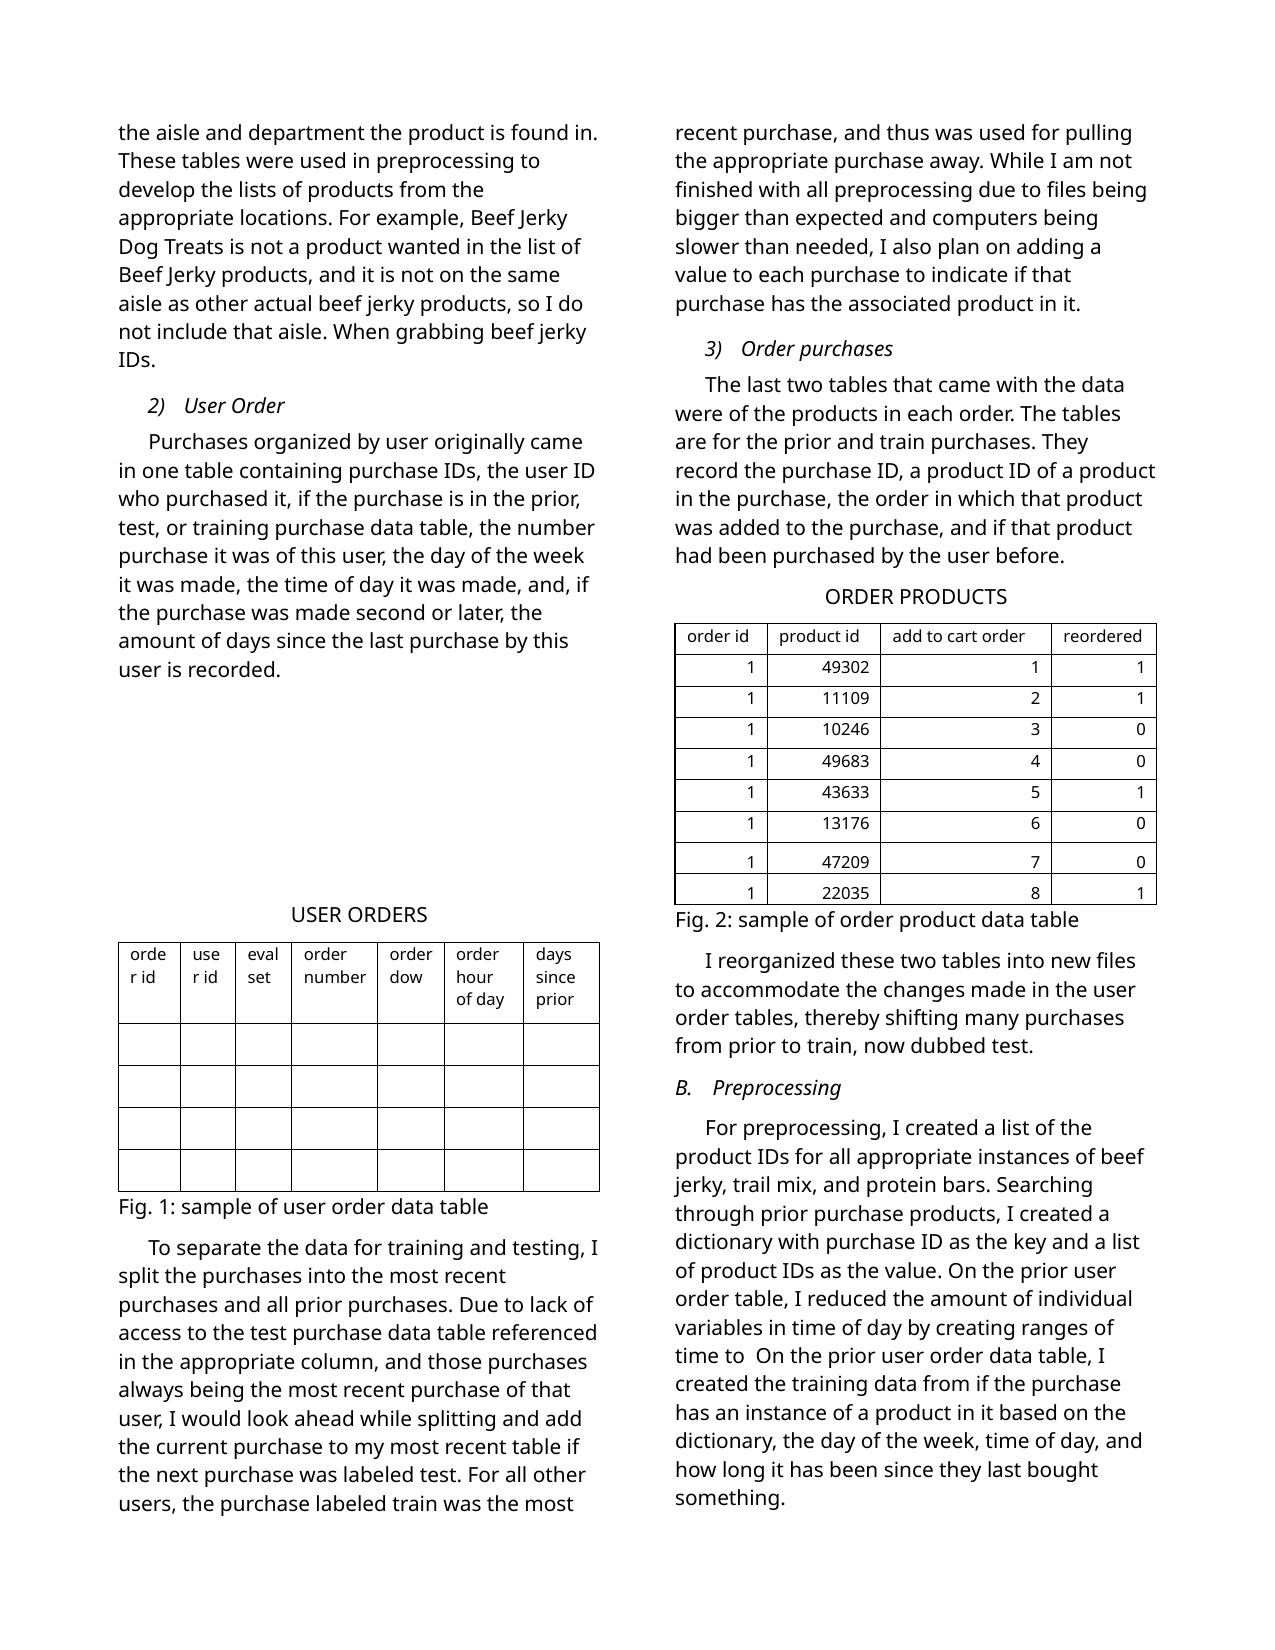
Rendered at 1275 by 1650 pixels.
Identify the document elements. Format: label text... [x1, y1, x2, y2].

table_cell 1 [881, 655, 1051, 686]
table_cell [236, 1066, 291, 1107]
table_cell 1 [676, 749, 767, 779]
table_cell [524, 1024, 599, 1065]
table_cell 1 [1052, 874, 1156, 904]
table_cell 1 [676, 843, 767, 873]
table_cell [524, 1066, 599, 1107]
text Purchases organized by user originally came in one table containing purchase IDs, the user ID who purchased it, if the purchase is in the prior, test, or training purchase data table, the number purchase it was of this user, the day of the week it was made, the time of day it was made, and, if the purchase was made second or later, the amount of days since the last purchase by this user is recorded. [118, 427, 600, 683]
table_cell 1 [1052, 655, 1156, 686]
text For preprocessing, I created a list of the product IDs for all appropriate instances of beef jerky, trail mix, and protein bars. Searching through prior purchase products, I created a dictionary with purchase ID as the key and a list of product IDs as the value. On the prior user order table, I reduced the amount of individual variables in time of day by creating ranges of time to On the prior user order data table, I created the training data from if the purchase has an instance of a product in it based on the dictionary, the day of the week, time of day, and how long it has been since they last bought something. [675, 1113, 1157, 1512]
table_cell 8 [881, 874, 1051, 904]
table_cell [119, 1150, 180, 1191]
table_cell [181, 1066, 235, 1107]
table_header user id [181, 943, 235, 1023]
table_cell 22035 [768, 874, 880, 904]
table_header order dow [378, 943, 444, 1023]
table_cell [292, 1066, 377, 1107]
table_cell 7 [881, 843, 1051, 873]
table_cell 1 [1052, 687, 1156, 717]
table_cell [378, 1066, 444, 1107]
table_cell [445, 1024, 523, 1065]
table_cell [292, 1024, 377, 1065]
table_header days since prior [524, 943, 599, 1023]
table_cell 3 [881, 718, 1051, 748]
text The last two tables that came with the data were of the products in each order. The tables are for the prior and train purchases. They record the purchase ID, a product ID of a product in the purchase, the order in which that product was added to the purchase, and if that product had been purchased by the user before. [675, 371, 1157, 570]
table_cell [524, 1150, 599, 1191]
text recent purchase, and thus was used for pulling the appropriate purchase away. While I am not finished with all preprocessing due to files being bigger than expected and computers being slower than needed, I also plan on adding a value to each purchase to indicate if that purchase has the associated product in it. [675, 118, 1157, 317]
table_cell [236, 1108, 291, 1149]
table_cell [378, 1108, 444, 1149]
table_cell [378, 1024, 444, 1065]
table_cell [378, 1150, 444, 1191]
text Fig. 2: sample of order product data table [675, 905, 1157, 934]
table_header add to cart order [881, 624, 1051, 654]
table_header order hour of day [445, 943, 523, 1023]
table_cell 2 [881, 687, 1051, 717]
table_cell 10246 [768, 718, 880, 748]
table_cell [524, 1108, 599, 1149]
list Order purchases [722, 334, 1157, 362]
table_cell [181, 1108, 235, 1149]
text the aisle and department the product is found in. These tables were used in preprocessing to develop the lists of products from the appropriate locations. For example, Beef Jerky Dog Treats is not a product wanted in the list of Beef Jerky products, and it is not on the same aisle as other actual beef jerky products, so I do not include that aisle. When grabbing beef jerky IDs. [118, 118, 600, 374]
table_cell 0 [1052, 749, 1156, 779]
table_cell [181, 1024, 235, 1065]
table_cell 49302 [768, 655, 880, 686]
table_cell [236, 1150, 291, 1191]
table_cell 1 [676, 655, 767, 686]
table_cell [445, 1108, 523, 1149]
table_cell 1 [676, 687, 767, 717]
table_cell [119, 1066, 180, 1107]
table_cell 0 [1052, 843, 1156, 873]
table_cell [445, 1150, 523, 1191]
text I reorganized these two tables into new files to accommodate the changes made in the user order tables, thereby shifting many purchases from prior to train, now dubbed test. [675, 946, 1157, 1060]
table_cell [181, 1150, 235, 1191]
table_cell [119, 1024, 180, 1065]
table_cell 11109 [768, 687, 880, 717]
list Preprocessing [675, 1073, 1157, 1101]
table_header reordered [1052, 624, 1156, 654]
table_cell 0 [1052, 718, 1156, 748]
table_cell [292, 1150, 377, 1191]
text ORDER PRODUCTS [675, 582, 1157, 611]
table_cell 49683 [768, 749, 880, 779]
table_header order id [676, 624, 767, 654]
table_cell 5 [881, 780, 1051, 811]
table_cell 1 [1052, 780, 1156, 811]
table_header order number [292, 943, 377, 1023]
text To separate the data for training and testing, I split the purchases into the most recent purchases and all prior purchases. Due to lack of access to the test purchase data table referenced in the appropriate column, and those purchases always being the most recent purchase of that user, I would look ahead while splitting and add the current purchase to my most recent table if the next purchase was labeled test. For all other users, the purchase labeled train was the most [118, 1233, 600, 1517]
table_cell 1 [676, 780, 767, 811]
table_header eval set [236, 943, 291, 1023]
table_cell 1 [676, 812, 767, 842]
table_cell 43633 [768, 780, 880, 811]
table_cell 47209 [768, 843, 880, 873]
text USER ORDERS [118, 901, 600, 929]
table_cell 6 [881, 812, 1051, 842]
table_cell [236, 1024, 291, 1065]
text Fig. 1: sample of user order data table [118, 1192, 600, 1221]
table_cell 1 [676, 874, 767, 904]
table_cell [292, 1108, 377, 1149]
table_header order id [119, 943, 180, 1023]
table_cell 4 [881, 749, 1051, 779]
table_cell [119, 1108, 180, 1149]
table_cell 13176 [768, 812, 880, 842]
table_cell 1 [676, 718, 767, 748]
list User Order [165, 391, 600, 419]
table_cell [445, 1066, 523, 1107]
table_cell 0 [1052, 812, 1156, 842]
table_header product id [768, 624, 880, 654]
